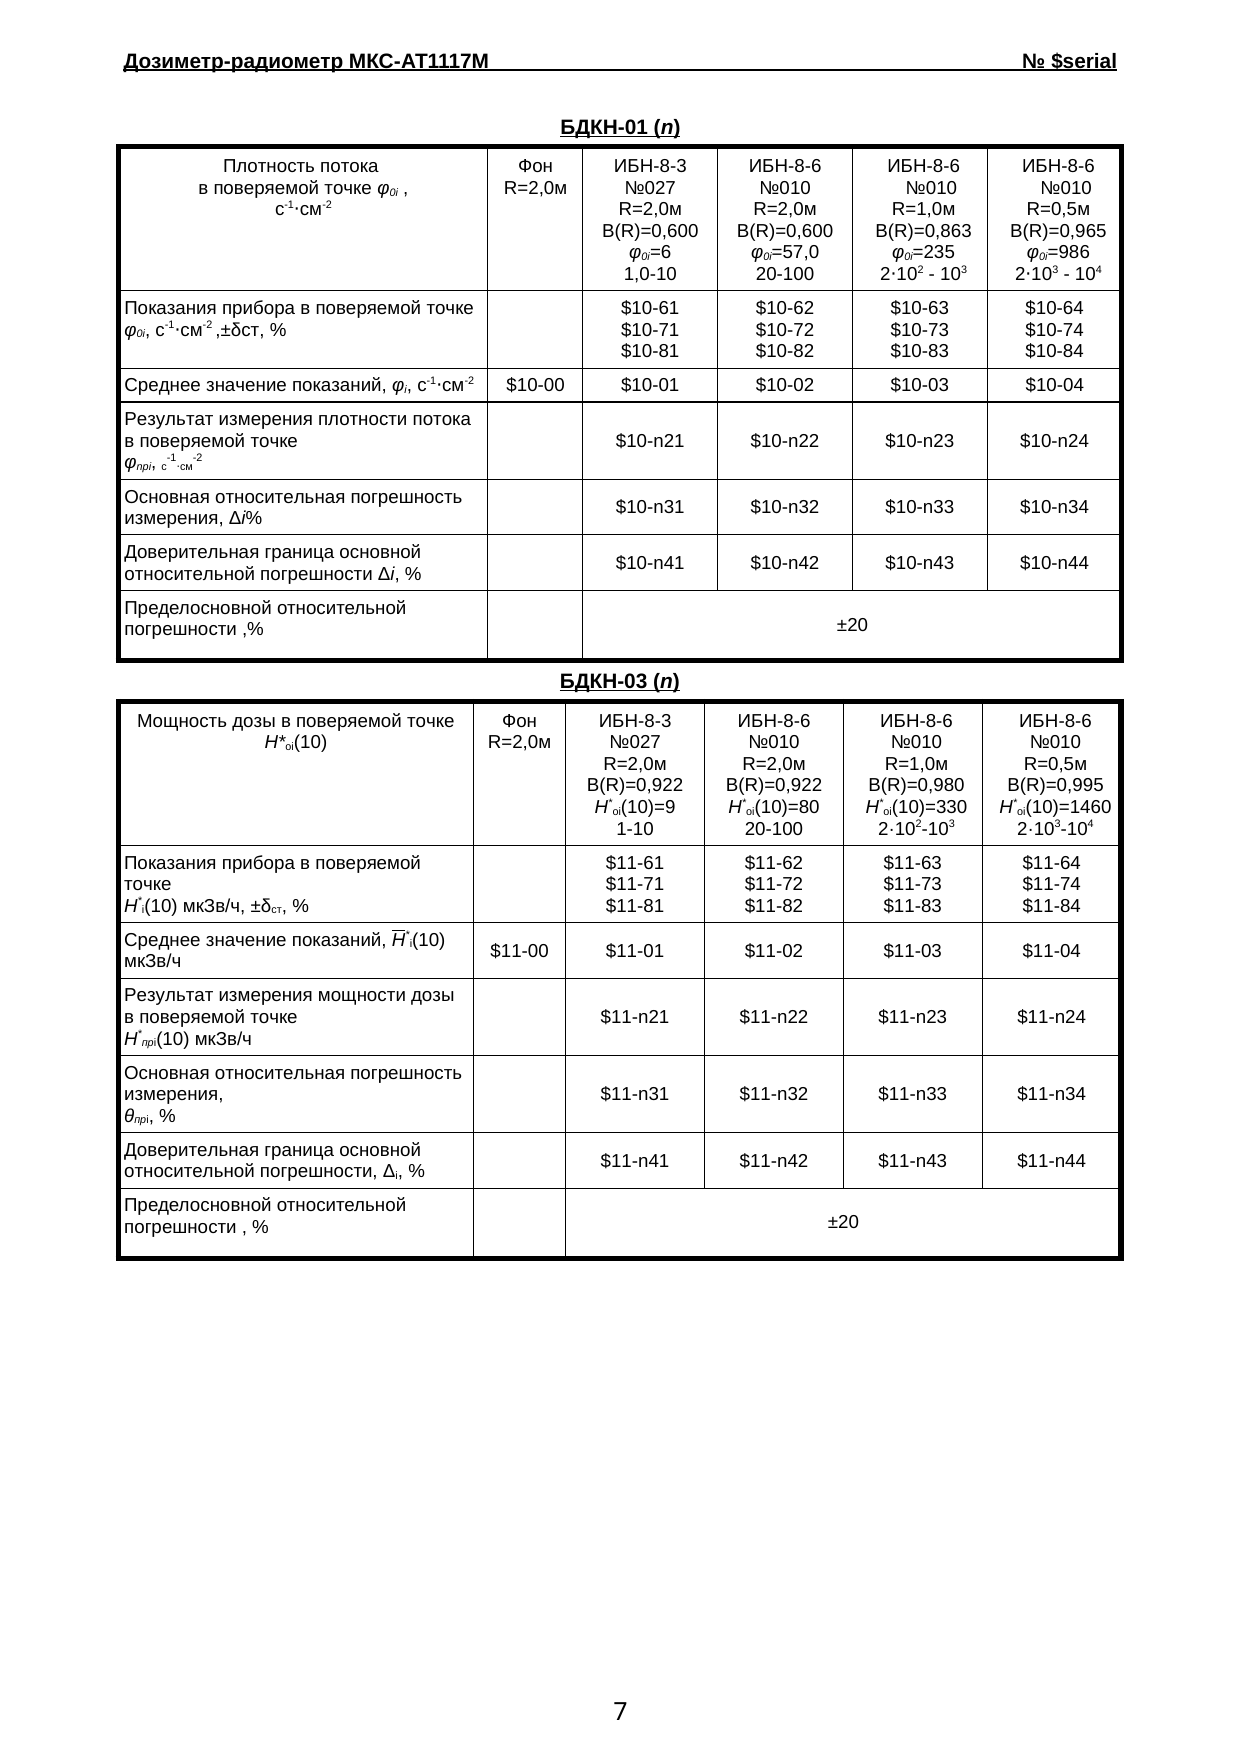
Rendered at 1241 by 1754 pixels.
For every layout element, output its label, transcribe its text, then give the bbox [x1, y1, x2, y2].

table_cell $11-n24 [983, 979, 1118, 1055]
table_cell ИБН-8-3 №027 R=2,0м B(R)=0,922 H*oi(10)=9 1-10 [566, 704, 704, 845]
table_cell Показания прибора в поверяемой точке φ0i, с-1⋅см-2 ,±δст, % [121, 291, 487, 367]
table_cell Доверительная граница основной относительной погрешности Δi, % [121, 535, 487, 590]
table_cell $10-n33 [853, 480, 987, 534]
table_cell $11-00 [474, 923, 565, 977]
table_cell $11-n23 [844, 979, 982, 1055]
table_cell $10-n31 [583, 480, 717, 534]
table_cell $10-n44 [988, 535, 1119, 590]
table_cell Фон R=2,0м [474, 704, 565, 845]
table_cell $11-02 [705, 923, 843, 977]
table_cell ИБН-8-6 №010 R=1,0м B(R)=0,980 H*oi(10)=330 2·102-103 [844, 704, 982, 845]
table_cell $10-n41 [583, 535, 717, 590]
table_cell ИБН-8-6 №010 R=0,5м B(R)=0,995 H*oi(10)=1460 2·103-104 [983, 704, 1118, 845]
table_cell Показания прибора в поверяемой точке H*i(10) мкЗв/ч, ±δст, % [121, 846, 473, 922]
table_cell [474, 1056, 565, 1132]
table_cell Пределосновной относительной погрешности ,% [121, 591, 487, 658]
table_cell $10-n21 [583, 403, 717, 479]
table_cell ИБН-8-6 №010 R=0,5м B(R)=0,965 φ0i=986 2⋅103 - 104 [988, 149, 1119, 290]
table_cell $11-63 $11-73 $11-83 [844, 846, 982, 922]
table_cell $11-03 [844, 923, 982, 977]
table_cell $10-n22 [718, 403, 852, 479]
table_cell Фон R=2,0м [488, 149, 582, 290]
table_cell $10-03 [853, 369, 987, 401]
table_cell Мощность дозы в поверяемой точке H*oi(10) [121, 704, 473, 845]
table_cell $10-n32 [718, 480, 852, 534]
table_cell $10-n34 [988, 480, 1119, 534]
table_cell $10-n24 [988, 403, 1119, 479]
table_cell ИБН-8-3 №027 R=2,0м B(R)=0,600 φ0i=6 1,0-10 [583, 149, 717, 290]
table_cell $10-01 [583, 369, 717, 401]
table_cell $11-64 $11-74 $11-84 [983, 846, 1118, 922]
table_cell $10-n23 [853, 403, 987, 479]
table_cell $11-62 $11-72 $11-82 [705, 846, 843, 922]
table_cell [474, 1189, 565, 1256]
table_cell $11-n42 [705, 1133, 843, 1187]
table_cell $11-n22 [705, 979, 843, 1055]
table_cell $11-n43 [844, 1133, 982, 1187]
table_cell $11-01 [566, 923, 704, 977]
table_cell ±20 [583, 591, 1119, 658]
table_cell $11-n34 [983, 1056, 1118, 1132]
table_cell $11-61 $11-71 $11-81 [566, 846, 704, 922]
table_cell [488, 403, 582, 479]
table_cell $10-00 [488, 369, 582, 401]
table_header БДКН-03 (n) [118, 663, 1121, 699]
table_cell [488, 291, 582, 367]
table_cell [474, 1133, 565, 1187]
table_cell $10-61 $10-71 $10-81 [583, 291, 717, 367]
table_cell [488, 591, 582, 658]
table_cell Основная относительная погрешность измерения, θпрi, % [121, 1056, 473, 1132]
table_cell Результат измерения мощности дозы в поверяемой точке H*прi(10) мкЗв/ч [121, 979, 473, 1055]
table_cell Пределосновной относительной погрешности , % [121, 1189, 473, 1256]
table_cell $10-n42 [718, 535, 852, 590]
table_cell [474, 846, 565, 922]
table_cell ИБН-8-6 №010 R=1,0м B(R)=0,863 φ0i=235 2⋅102 - 103 [853, 149, 987, 290]
table_cell $11-n41 [566, 1133, 704, 1187]
table_cell Среднее значение показаний, H*i(10) мкЗв/ч [121, 923, 473, 977]
table_cell $10-n43 [853, 535, 987, 590]
table_cell Плотность потока в поверяемой точке φ0i , с-1⋅см-2 [121, 149, 487, 290]
table_cell [488, 480, 582, 534]
table_cell $11-04 [983, 923, 1118, 977]
table_cell $10-64 $10-74 $10-84 [988, 291, 1119, 367]
table_cell Основная относительная погрешность измерения, Δi% [121, 480, 487, 534]
table_cell $11-n44 [983, 1133, 1118, 1187]
table_cell ИБН-8-6 №010 R=2,0м B(R)=0,922 H*oi(10)=80 20-100 [705, 704, 843, 845]
table_cell $11-n31 [566, 1056, 704, 1132]
table_header БДКН-01 (n) [118, 109, 1122, 144]
table_cell $11-n32 [705, 1056, 843, 1132]
table_cell $10-04 [988, 369, 1119, 401]
table_cell Среднее значение показаний, φi, с-1⋅см-2 [121, 369, 487, 401]
table_cell Доверительная граница основной относительной погрешности, Δi, % [121, 1133, 473, 1187]
table_cell Результат измерения плотности потока в поверяемой точке φnpi, с-1⋅см-2 [121, 403, 487, 479]
table_cell ИБН-8-6 №010 R=2,0м B(R)=0,600 φ0i=57,0 20-100 [718, 149, 852, 290]
table_cell $10-02 [718, 369, 852, 401]
table_cell $11-n21 [566, 979, 704, 1055]
table_cell ±20 [566, 1189, 1118, 1256]
table_cell $10-63 $10-73 $10-83 [853, 291, 987, 367]
table_cell [474, 979, 565, 1055]
table_cell $11-n33 [844, 1056, 982, 1132]
table_cell $10-62 $10-72 $10-82 [718, 291, 852, 367]
table_cell [488, 535, 582, 590]
